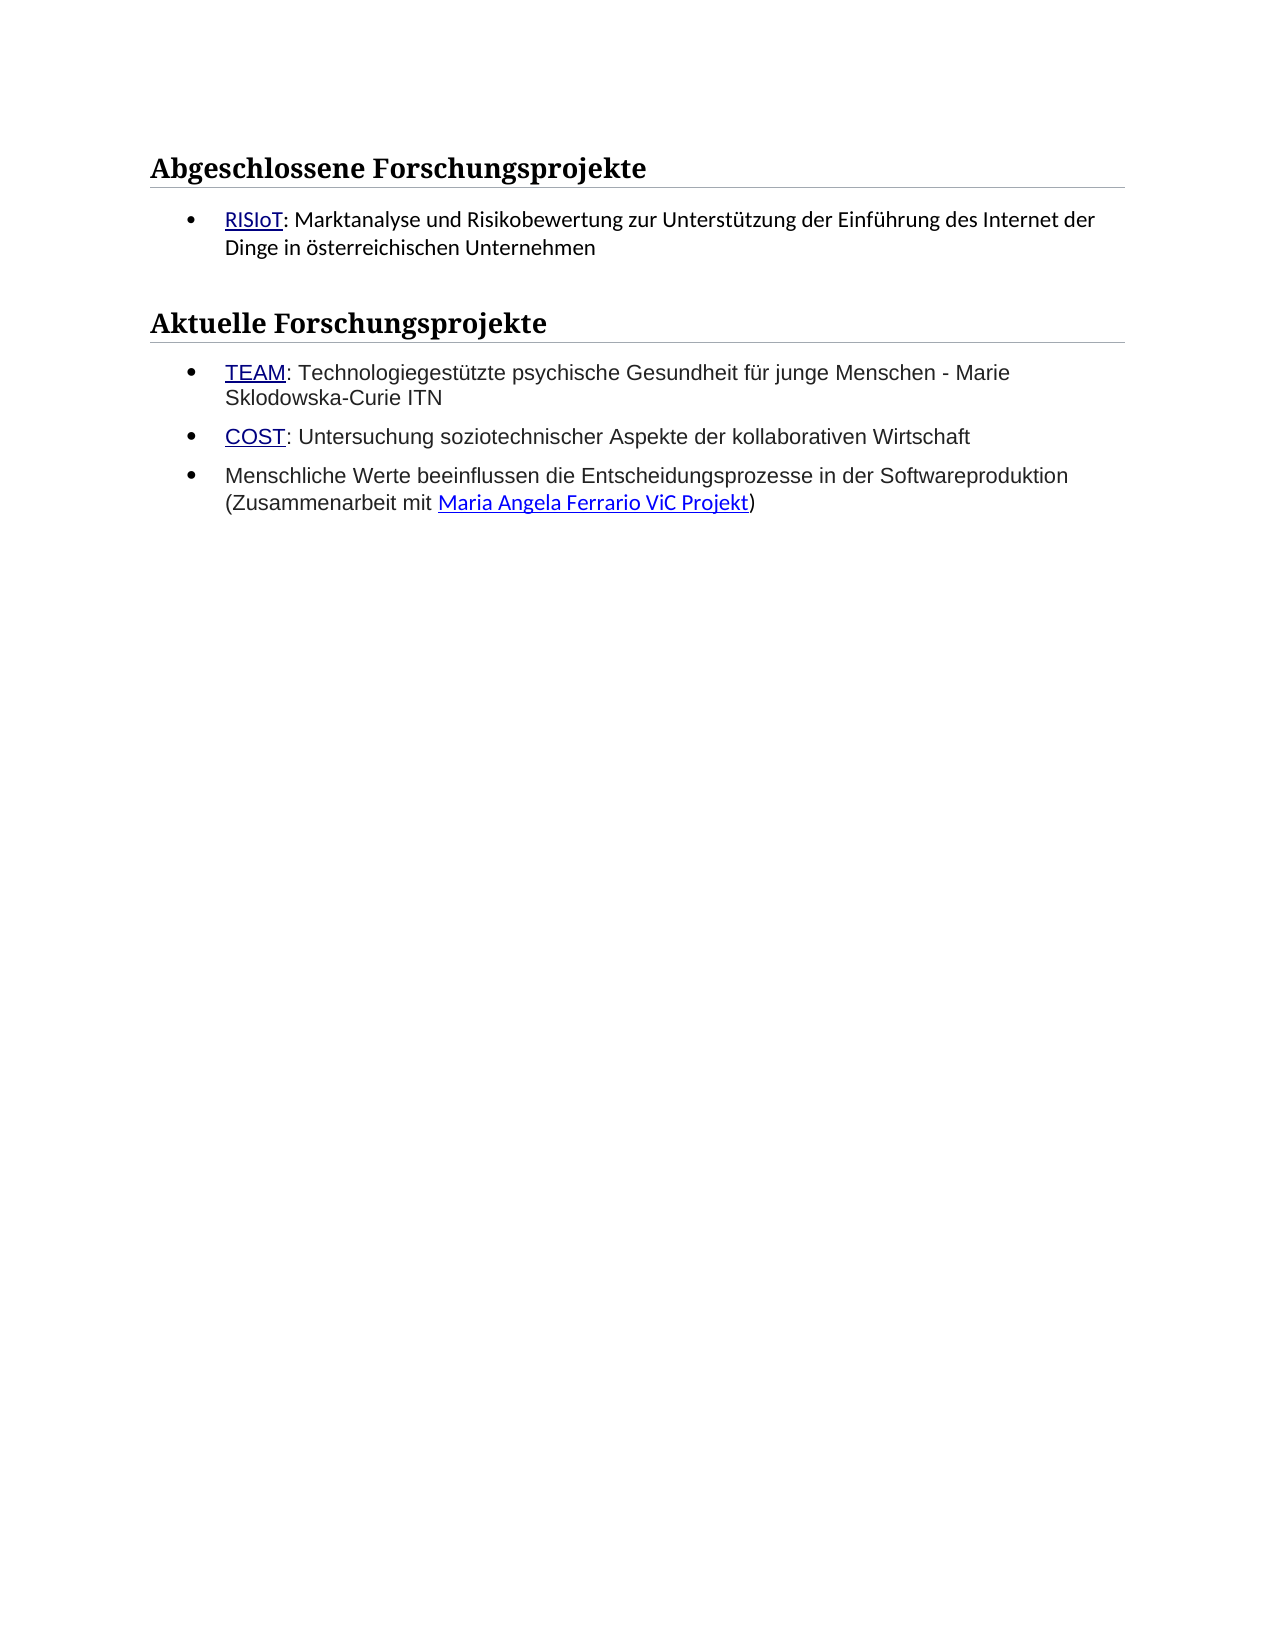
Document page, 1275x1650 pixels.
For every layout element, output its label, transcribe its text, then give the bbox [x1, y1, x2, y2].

subtitle Abgeschlossene Forschungsprojektе [150, 150, 1125, 187]
list COST: Untersuchung soziotechnischer Aspekte der kollaborativen Wirtschaft [187, 423, 1125, 449]
list TEAM: Technologiegestützte psychische Gesundheit für junge Menschen - Marie Sklodowska-Curie ITN [187, 360, 1125, 410]
subtitle Aktuelle Forschungsprojektе [150, 304, 1125, 342]
list RISIoT: Marktanalyse und Risikobewertung zur Unterstützung der Einführung des Internet der Dinge in österreichischen Unternehmen [187, 205, 1125, 261]
list Menschliche Werte beeinflussen die Entscheidungsprozesse in der Softwareproduktion (Zusammenarbeit mit Maria Angela Ferrario ViC Projekt) [187, 462, 1125, 516]
